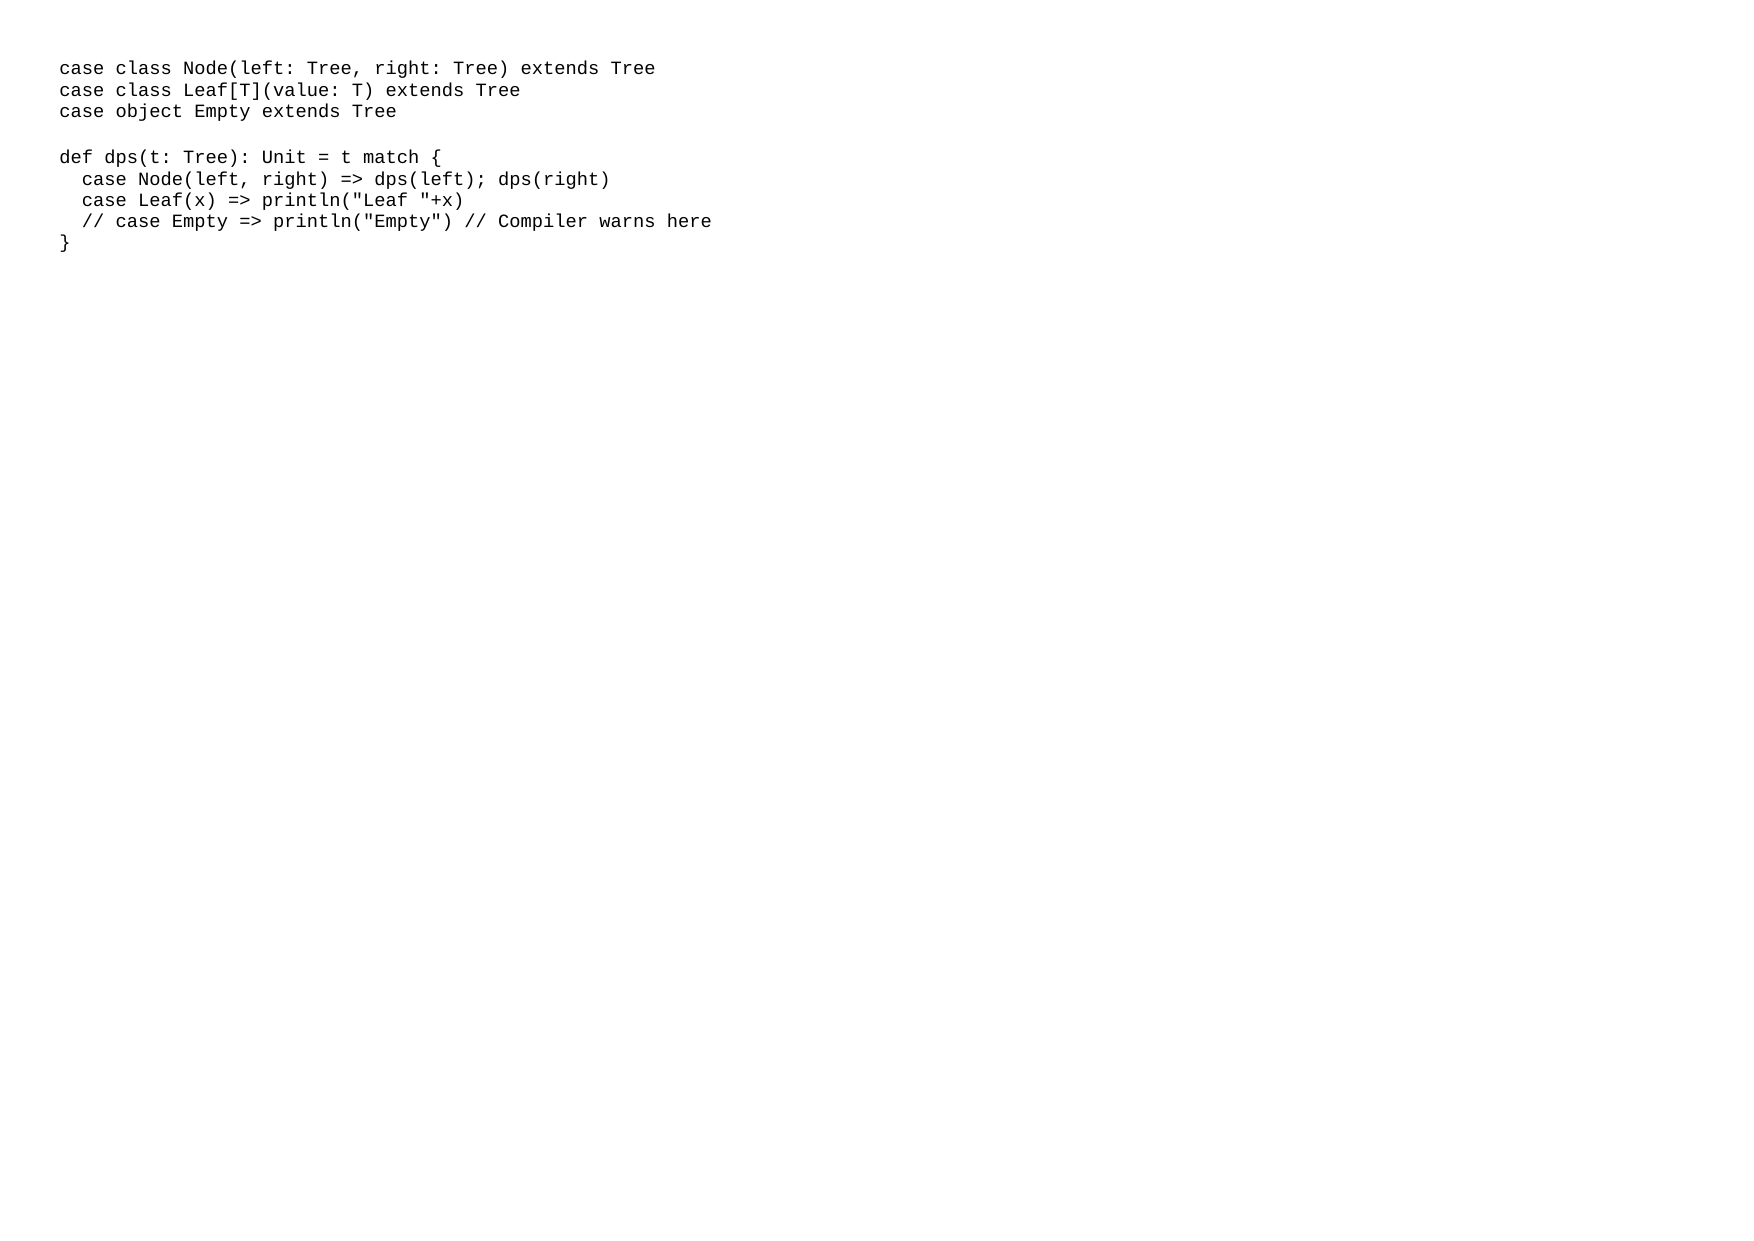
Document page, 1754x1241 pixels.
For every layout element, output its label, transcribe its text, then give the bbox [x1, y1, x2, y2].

text def dps(t: Tree): Unit = t match { [59, 148, 1695, 169]
text } [59, 233, 1695, 254]
text // case Empty => println("Empty") // Compiler warns here [59, 212, 1695, 233]
text case Leaf(x) => println("Leaf "+x) [59, 191, 1695, 212]
text case Node(left, right) => dps(left); dps(right) [59, 169, 1695, 191]
text case class Leaf[T](value: T) extends Tree [59, 80, 1695, 102]
text case object Empty extends Tree [59, 102, 1695, 123]
text case class Node(left: Tree, right: Tree) extends Tree [59, 59, 1695, 80]
